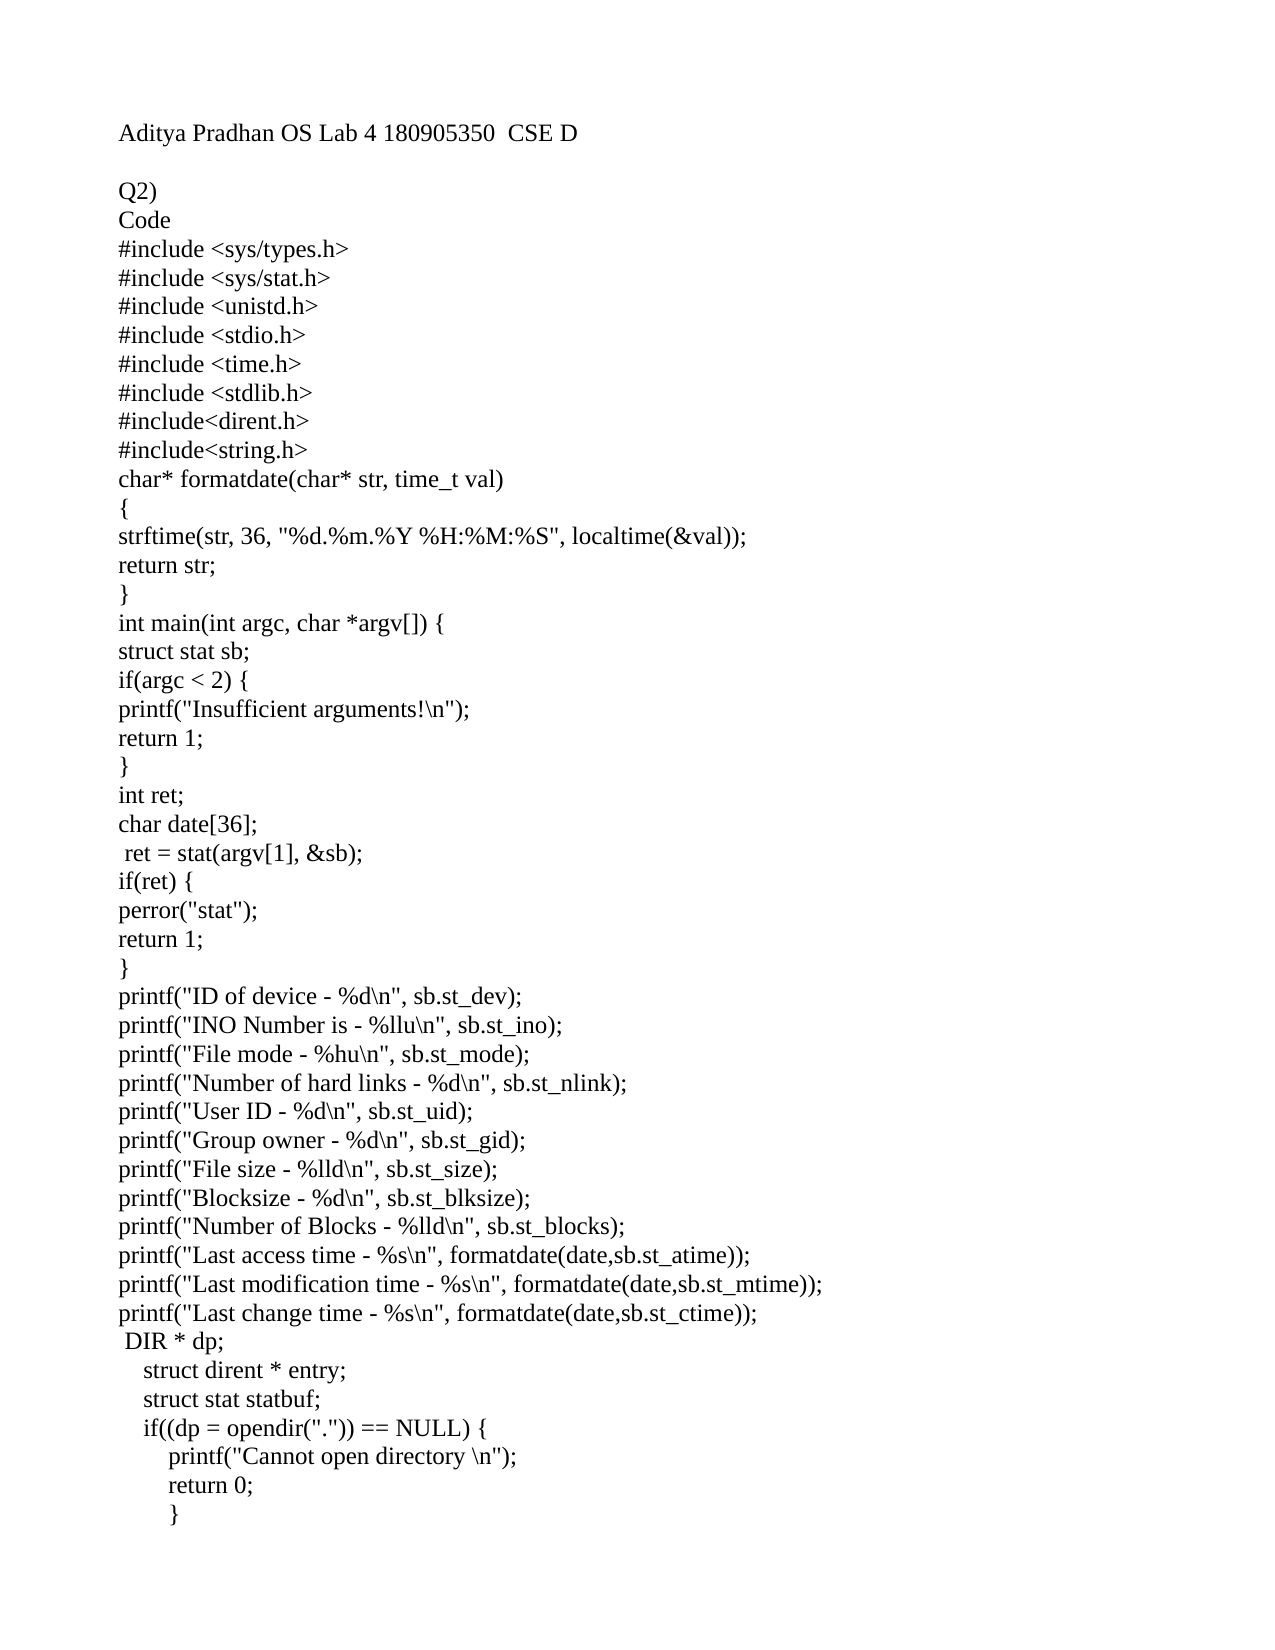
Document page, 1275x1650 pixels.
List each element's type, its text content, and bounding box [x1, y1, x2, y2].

text if(argc < 2) { [118, 665, 1157, 694]
text DIR * dp; [118, 1326, 1157, 1355]
text #include <time.h> [118, 349, 1157, 378]
text perror("stat"); [118, 895, 1157, 924]
text printf("Cannot open directory \n"); [118, 1441, 1157, 1470]
text { [118, 493, 1157, 521]
text #include <stdio.h> [118, 320, 1157, 349]
text printf("ID of device - %d\n", sb.st_dev); [118, 981, 1157, 1010]
text printf("INO Number is - %llu\n", sb.st_ino); [118, 1010, 1157, 1039]
text int ret; [118, 780, 1157, 809]
text #include<dirent.h> [118, 406, 1157, 435]
text struct stat statbuf; [118, 1384, 1157, 1413]
text printf("User ID - %d\n", sb.st_uid); [118, 1096, 1157, 1125]
text struct stat sb; [118, 636, 1157, 665]
text #include <sys/stat.h> [118, 263, 1157, 291]
text printf("Last change time - %s\n", formatdate(date,sb.st_ctime)); [118, 1298, 1157, 1326]
text printf("Number of hard links - %d\n", sb.st_nlink); [118, 1068, 1157, 1096]
text char date[36]; [118, 809, 1157, 838]
text ret = stat(argv[1], &sb); [118, 838, 1157, 866]
text printf("Insufficient arguments!\n"); [118, 694, 1157, 723]
text #include <sys/types.h> [118, 234, 1157, 263]
text printf("Group owner - %d\n", sb.st_gid); [118, 1125, 1157, 1154]
text return 1; [118, 723, 1157, 751]
text struct dirent * entry; [118, 1355, 1157, 1384]
text printf("Last access time - %s\n", formatdate(date,sb.st_atime)); [118, 1240, 1157, 1269]
text } [118, 953, 1157, 981]
text #include <unistd.h> [118, 291, 1157, 320]
text printf("Last modification time - %s\n", formatdate(date,sb.st_mtime)); [118, 1269, 1157, 1298]
text return 0; [118, 1470, 1157, 1499]
text if(ret) { [118, 866, 1157, 895]
text if((dp = opendir(".")) == NULL) { [118, 1413, 1157, 1441]
text Code [118, 205, 1157, 234]
text printf("File mode - %hu\n", sb.st_mode); [118, 1039, 1157, 1068]
text return 1; [118, 924, 1157, 953]
text strftime(str, 36, "%d.%m.%Y %H:%M:%S", localtime(&val)); [118, 521, 1157, 550]
text int main(int argc, char *argv[]) { [118, 608, 1157, 636]
text } [118, 579, 1157, 608]
text printf("Blocksize - %d\n", sb.st_blksize); [118, 1183, 1157, 1211]
text return str; [118, 550, 1157, 579]
text #include <stdlib.h> [118, 378, 1157, 406]
text } [118, 1499, 1157, 1528]
text printf("File size - %lld\n", sb.st_size); [118, 1154, 1157, 1183]
text char* formatdate(char* str, time_t val) [118, 464, 1157, 493]
text Q2) [118, 176, 1157, 205]
text #include<string.h> [118, 435, 1157, 464]
text } [118, 751, 1157, 780]
text printf("Number of Blocks - %lld\n", sb.st_blocks); [118, 1211, 1157, 1240]
